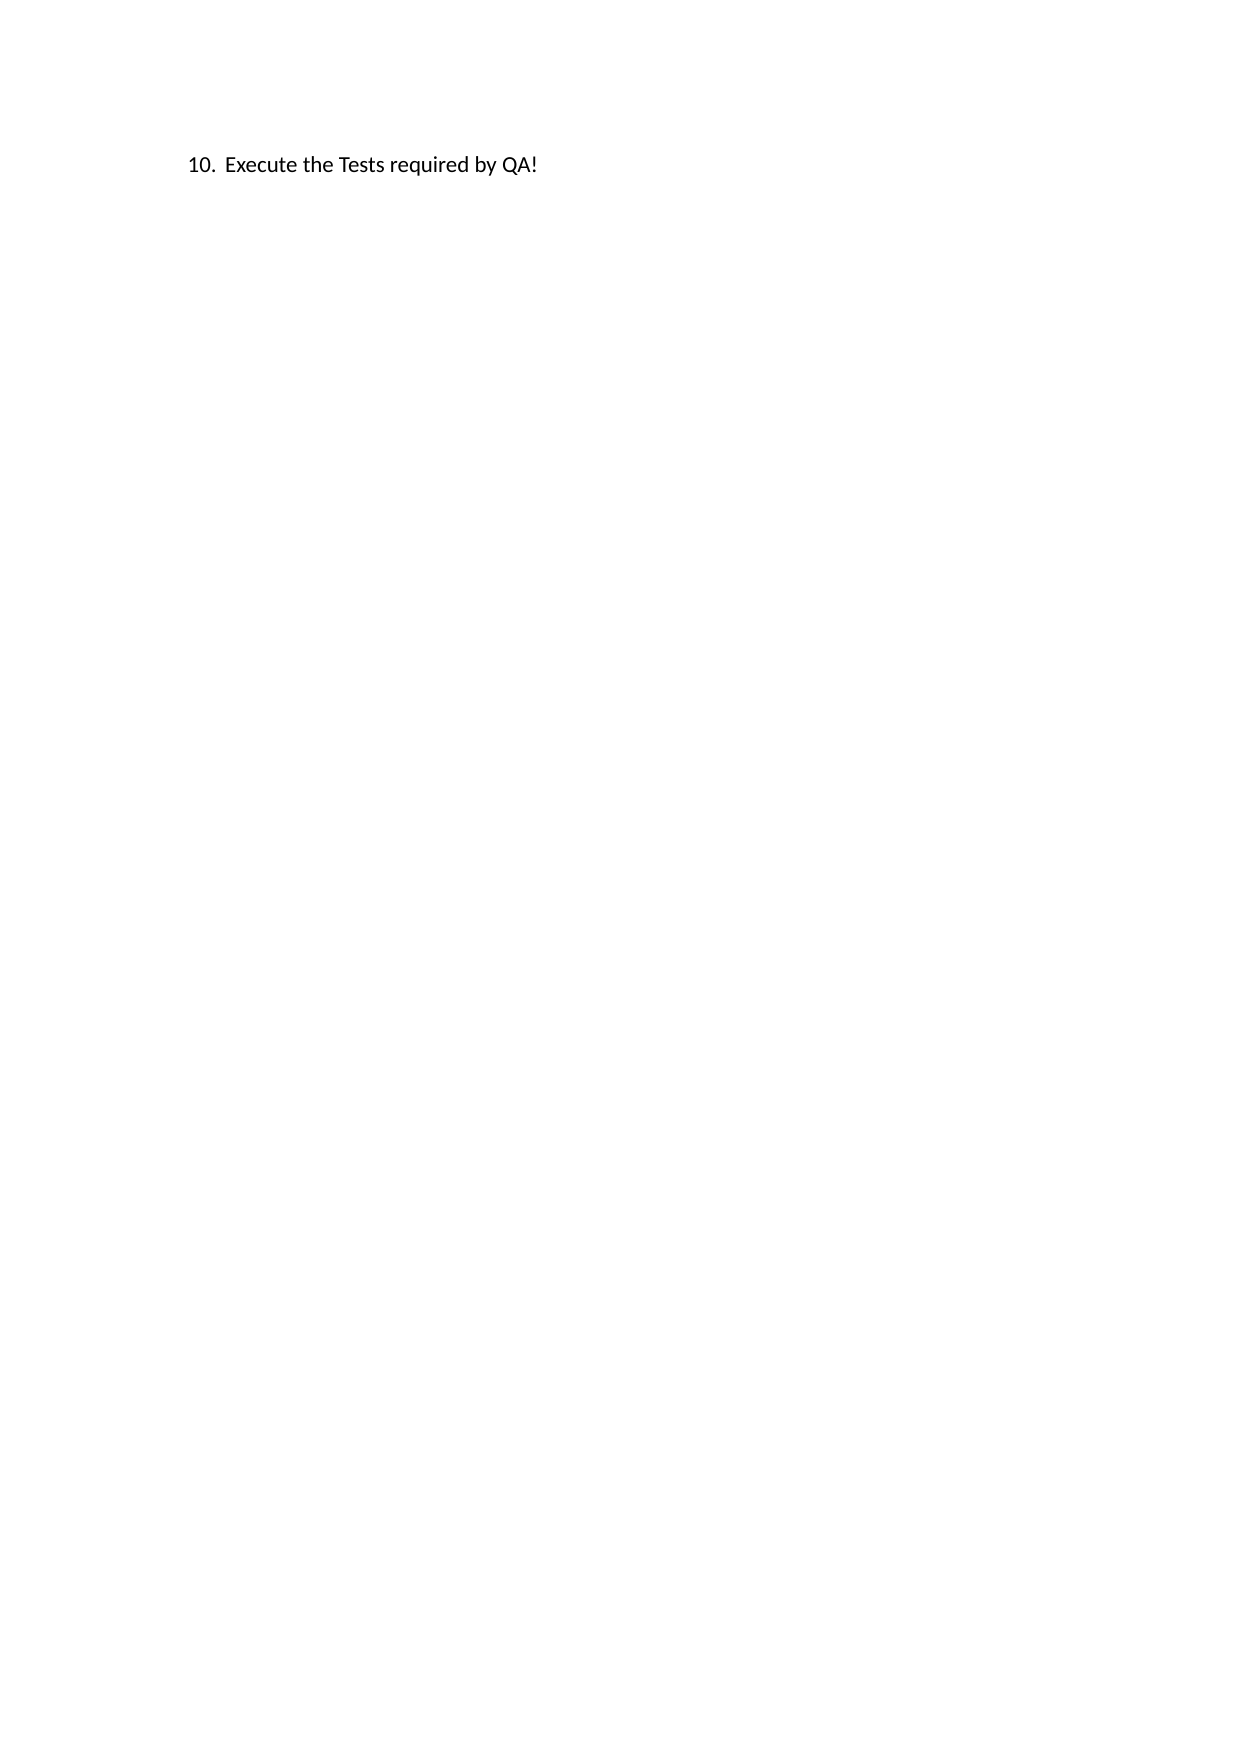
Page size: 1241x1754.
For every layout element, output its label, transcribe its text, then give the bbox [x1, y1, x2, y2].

list Execute the Tests required by QA! [187, 150, 1090, 178]
